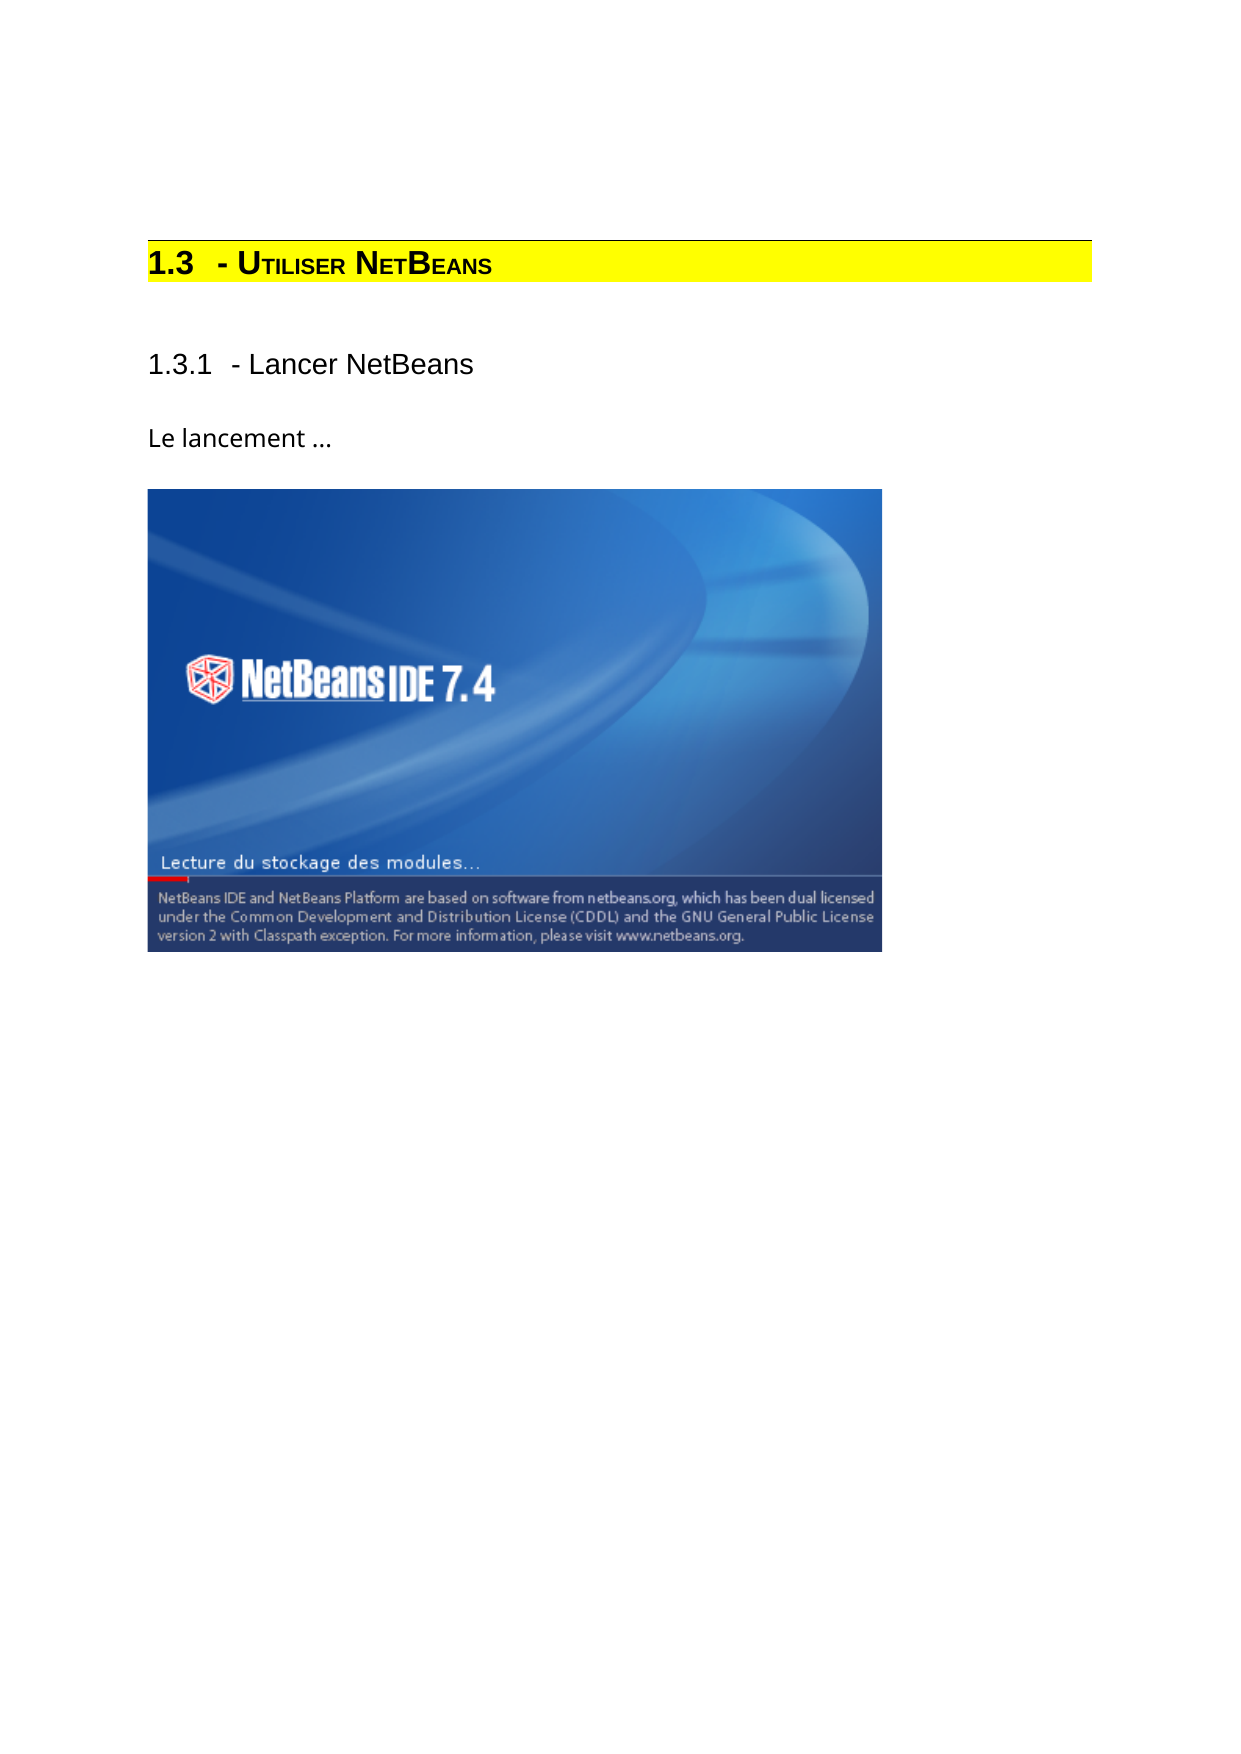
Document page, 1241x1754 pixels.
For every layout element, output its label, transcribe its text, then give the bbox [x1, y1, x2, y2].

text Le lancement ... [148, 421, 1092, 455]
subtitle - Utiliser NetBeans [148, 241, 1092, 282]
picture [147, 489, 883, 952]
subtitle - Lancer NetBeans [148, 347, 1092, 381]
